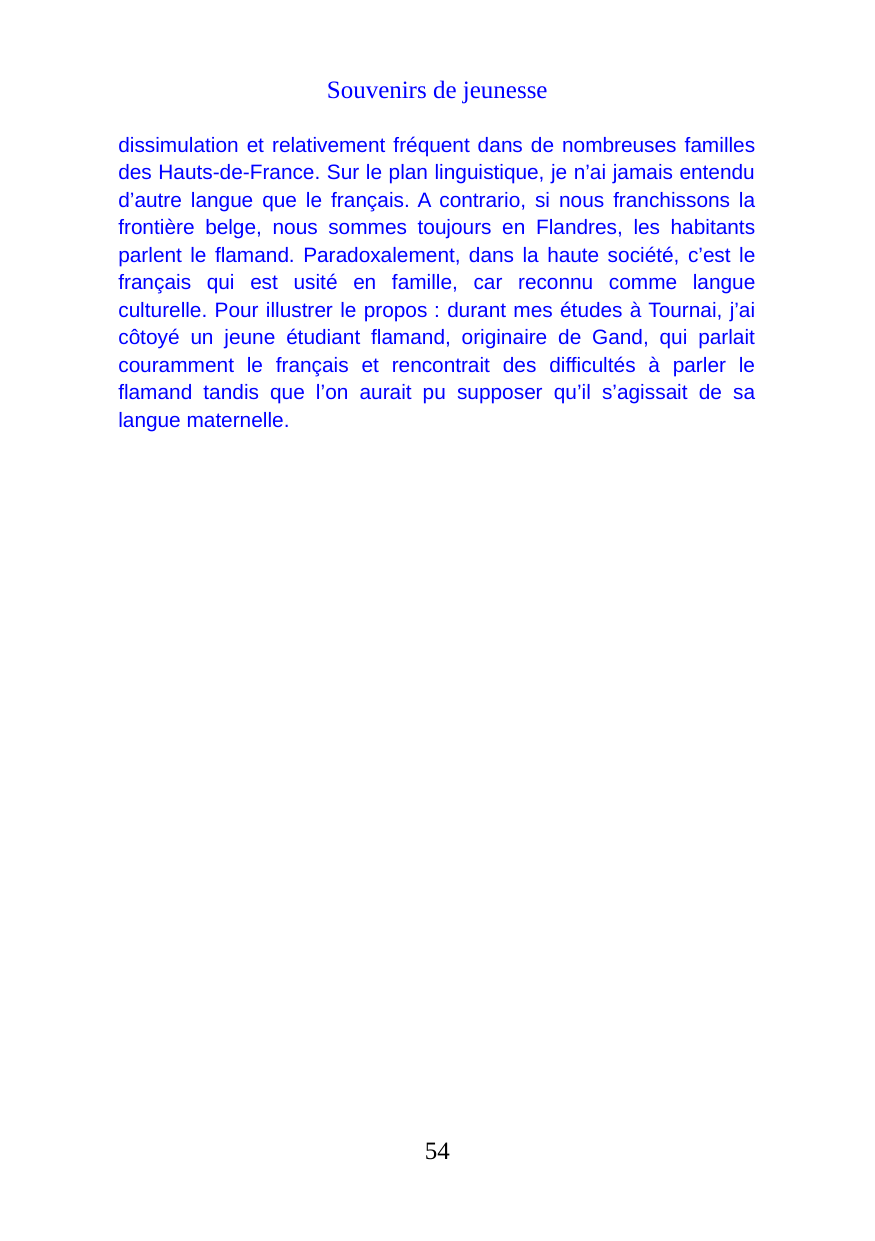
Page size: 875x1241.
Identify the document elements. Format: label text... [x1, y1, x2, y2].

text dissimulation et relativement fréquent dans de nombreuses familles des Hauts-de-France. Sur le plan linguistique, je n’ai jamais entendu d’autre langue que le français. A contrario, si nous franchissons la frontière belge, nous sommes toujours en Flandres, les habitants parlent le flamand. Paradoxalement, dans la haute société, c’est le français qui est usité en famille, car reconnu comme langue culturelle. Pour illustrer le propos : durant mes études à Tournai, j’ai côtoyé un jeune étudiant flamand, originaire de Gand, qui parlait couramment le français et rencontrait des difficultés à parler le flamand tandis que l’on aurait pu supposer qu’il s’agissait de sa langue maternelle. [118, 132, 756, 431]
